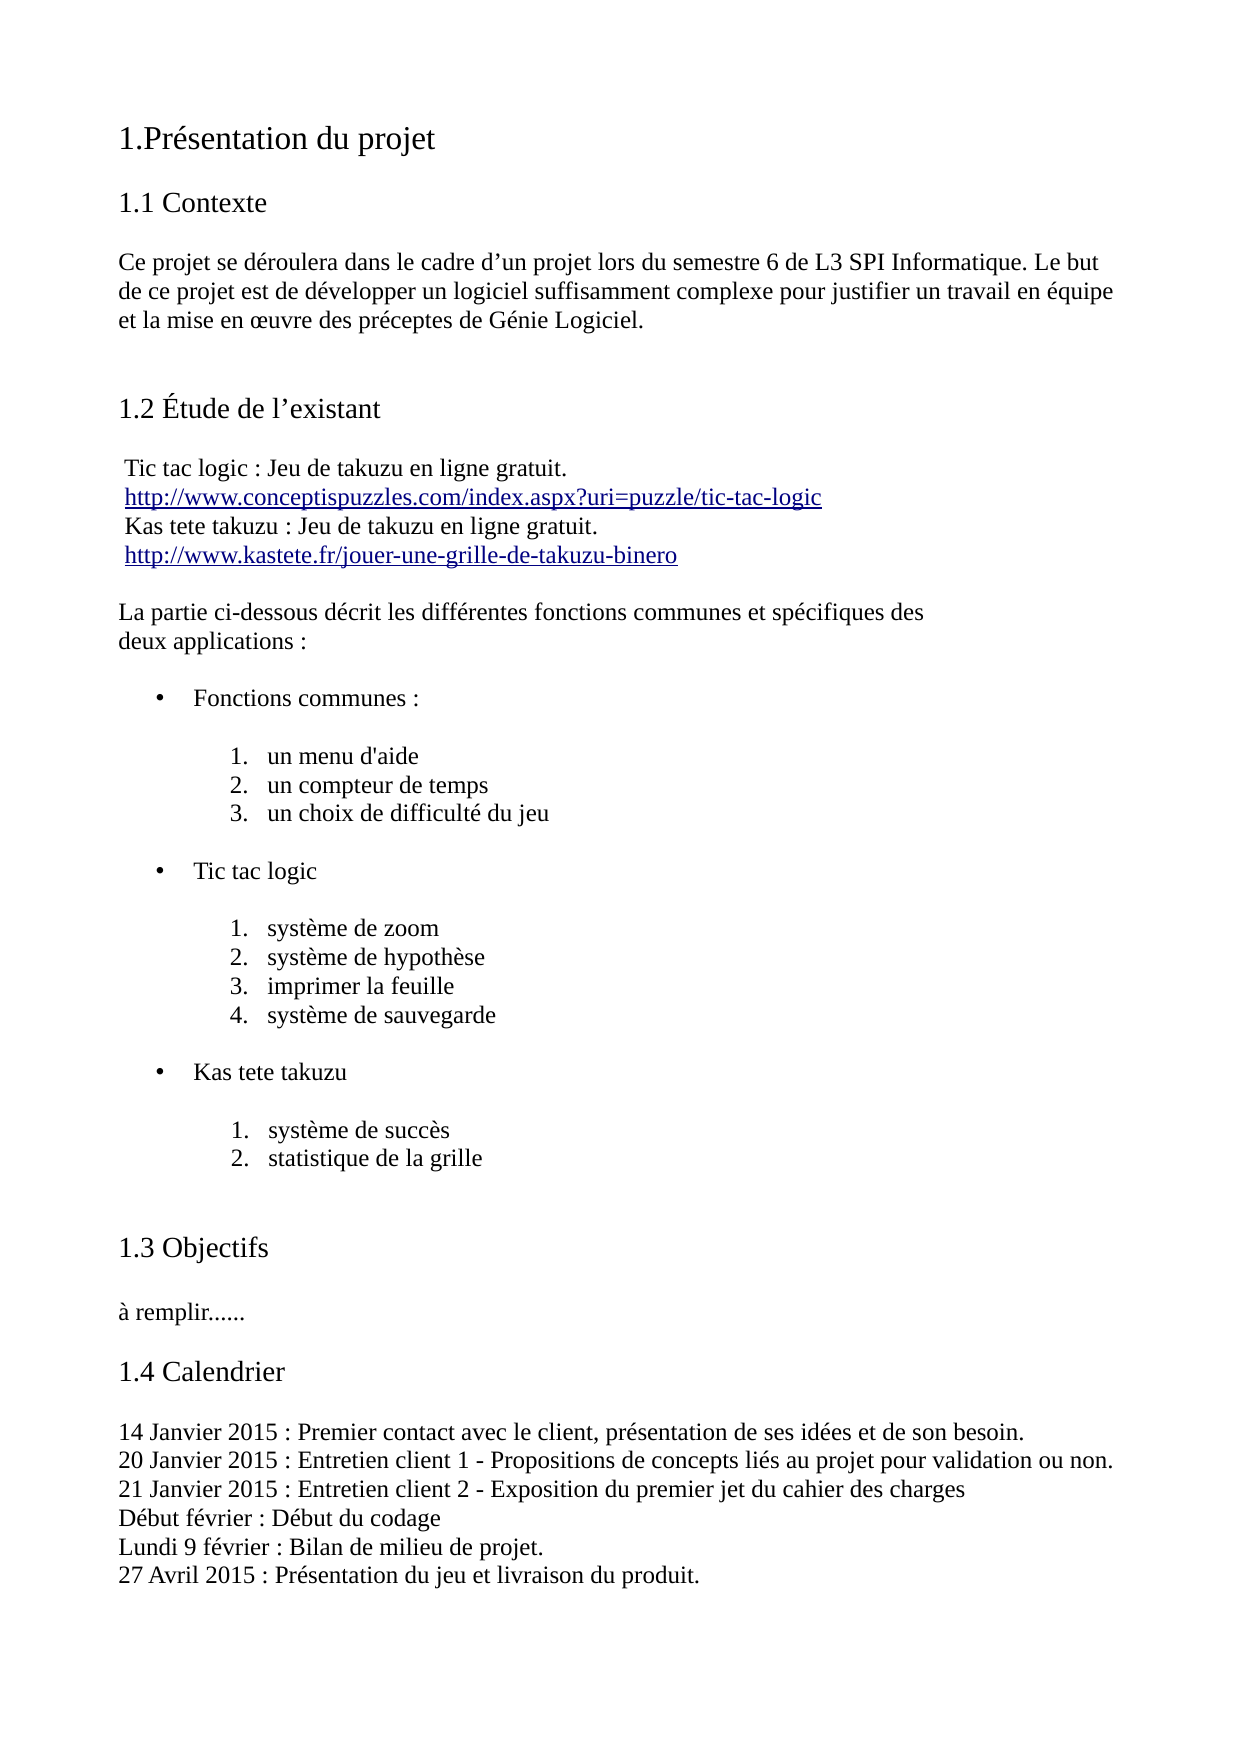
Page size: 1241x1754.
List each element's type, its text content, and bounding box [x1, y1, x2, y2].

text 21 Janvier 2015 : Entretien client 2 - Exposition du premier jet du cahier des charges [118, 1474, 1122, 1503]
text Lundi 9 février : Bilan de milieu de projet. [118, 1532, 1122, 1560]
list système de zoom [229, 913, 1122, 942]
text 1.1 Contexte [118, 185, 1122, 219]
list système de sauvegarde [229, 1000, 1122, 1028]
list Kas tete takuzu [156, 1057, 1122, 1086]
text à remplir...... [118, 1297, 1122, 1326]
text 20 Janvier 2015 : Entretien client 1 - Propositions de concepts liés au projet pour validation ou non. [118, 1445, 1122, 1474]
text 1.4 Calendrier [118, 1354, 1122, 1388]
list un choix de difficulté du jeu [229, 798, 1122, 827]
text 1.2 Étude de l’existant [118, 391, 1122, 425]
text Tic tac logic : Jeu de takuzu en ligne gratuit. [118, 453, 1122, 482]
text Kas tete takuzu : Jeu de takuzu en ligne gratuit. [118, 511, 1122, 540]
list Fonctions communes : [156, 683, 1122, 712]
text Ce projet se déroulera dans le cadre d’un projet lors du semestre 6 de L3 SPI Informatique. Le but de ce projet est de développer un logiciel suffisamment complexe pour justifier un travail en équipe et la mise en œuvre des préceptes de Génie Logiciel. [118, 247, 1122, 334]
list Tic tac logic [156, 856, 1122, 885]
text 1.3 Objectifs [118, 1230, 1122, 1263]
list statistique de la grille [231, 1143, 1122, 1172]
text http://www.kastete.fr/jouer-une-grille-de-takuzu-binero [118, 540, 1122, 568]
list imprimer la feuille [229, 971, 1122, 1000]
text Début février : Début du codage [118, 1503, 1122, 1532]
text La partie ci-dessous décrit les différentes fonctions communes et spécifiques des [118, 597, 1122, 626]
list un menu d'aide [229, 741, 1122, 770]
text 1.Présentation du projet [118, 118, 1122, 156]
text 14 Janvier 2015 : Premier contact avec le client, présentation de ses idées et de son besoin. [118, 1417, 1122, 1445]
text 27 Avril 2015 : Présentation du jeu et livraison du produit. [118, 1560, 1122, 1589]
list système de succès [231, 1115, 1122, 1143]
text http://www.conceptispuzzles.com/index.aspx?uri=puzzle/tic-tac-logic [118, 482, 1122, 511]
list système de hypothèse [229, 942, 1122, 971]
text deux applications : [118, 626, 1122, 655]
list un compteur de temps [229, 770, 1122, 798]
